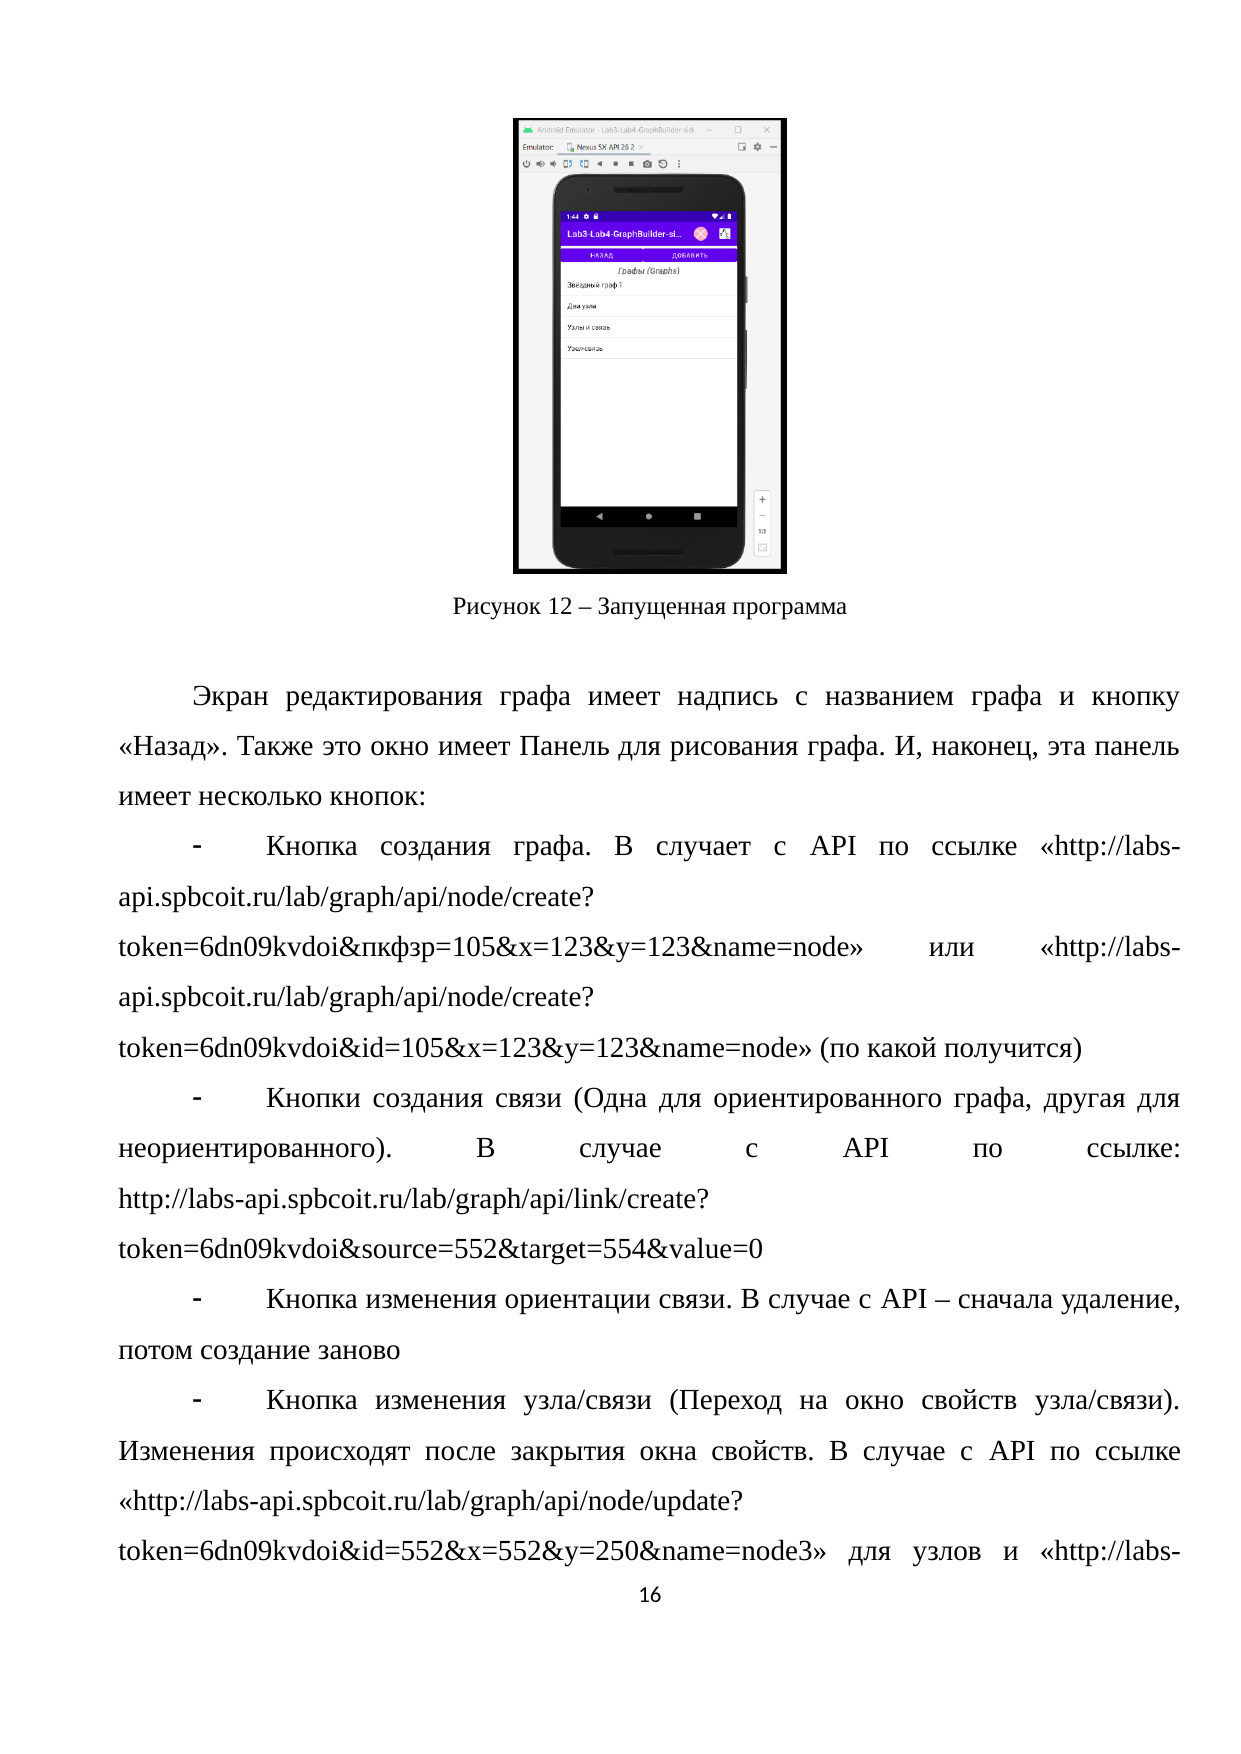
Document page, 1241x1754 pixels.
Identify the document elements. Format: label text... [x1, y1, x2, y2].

list Кнопки создания связи (Одна для ориентированного графа, другая для неориентированного). В случае с API по ссылке: http://labs-api.spbcoit.ru/lab/graph/api/link/create?token=6dn09kvdoi&source=552&target=554&value=0 [118, 1080, 1181, 1265]
text Экран редактирования графа имеет надпись с названием графа и кнопку «Назад». Также это окно имеет Панель для рисования графа. И, наконец, эта панель имеет несколько кнопок: [118, 678, 1181, 812]
text Рисунок 12 – Запущенная программа [118, 591, 1181, 620]
list Кнопка изменения ориентации связи. В случае с API – сначала удаление, потом создание заново [118, 1282, 1181, 1366]
list Кнопка создания графа. В случает с API по ссылке «http://labs-api.spbcoit.ru/lab/graph/api/node/create?token=6dn09kvdoi&пкфзр=105&x=123&y=123&name=node» или «http://labs-api.spbcoit.ru/lab/graph/api/node/create?token=6dn09kvdoi&id=105&x=123&y=123&name=node» (по какой получится) [118, 828, 1181, 1063]
list Кнопка изменения узла/связи (Переход на окно свойств узла/связи). Изменения происходят после закрытия окна свойств. В случае с API по ссылке «http://labs-api.spbcoit.ru/lab/graph/api/node/update?token=6dn09kvdoi&id=552&x=552&y=250&name=node3» для узлов и «http://labs- [118, 1382, 1181, 1567]
